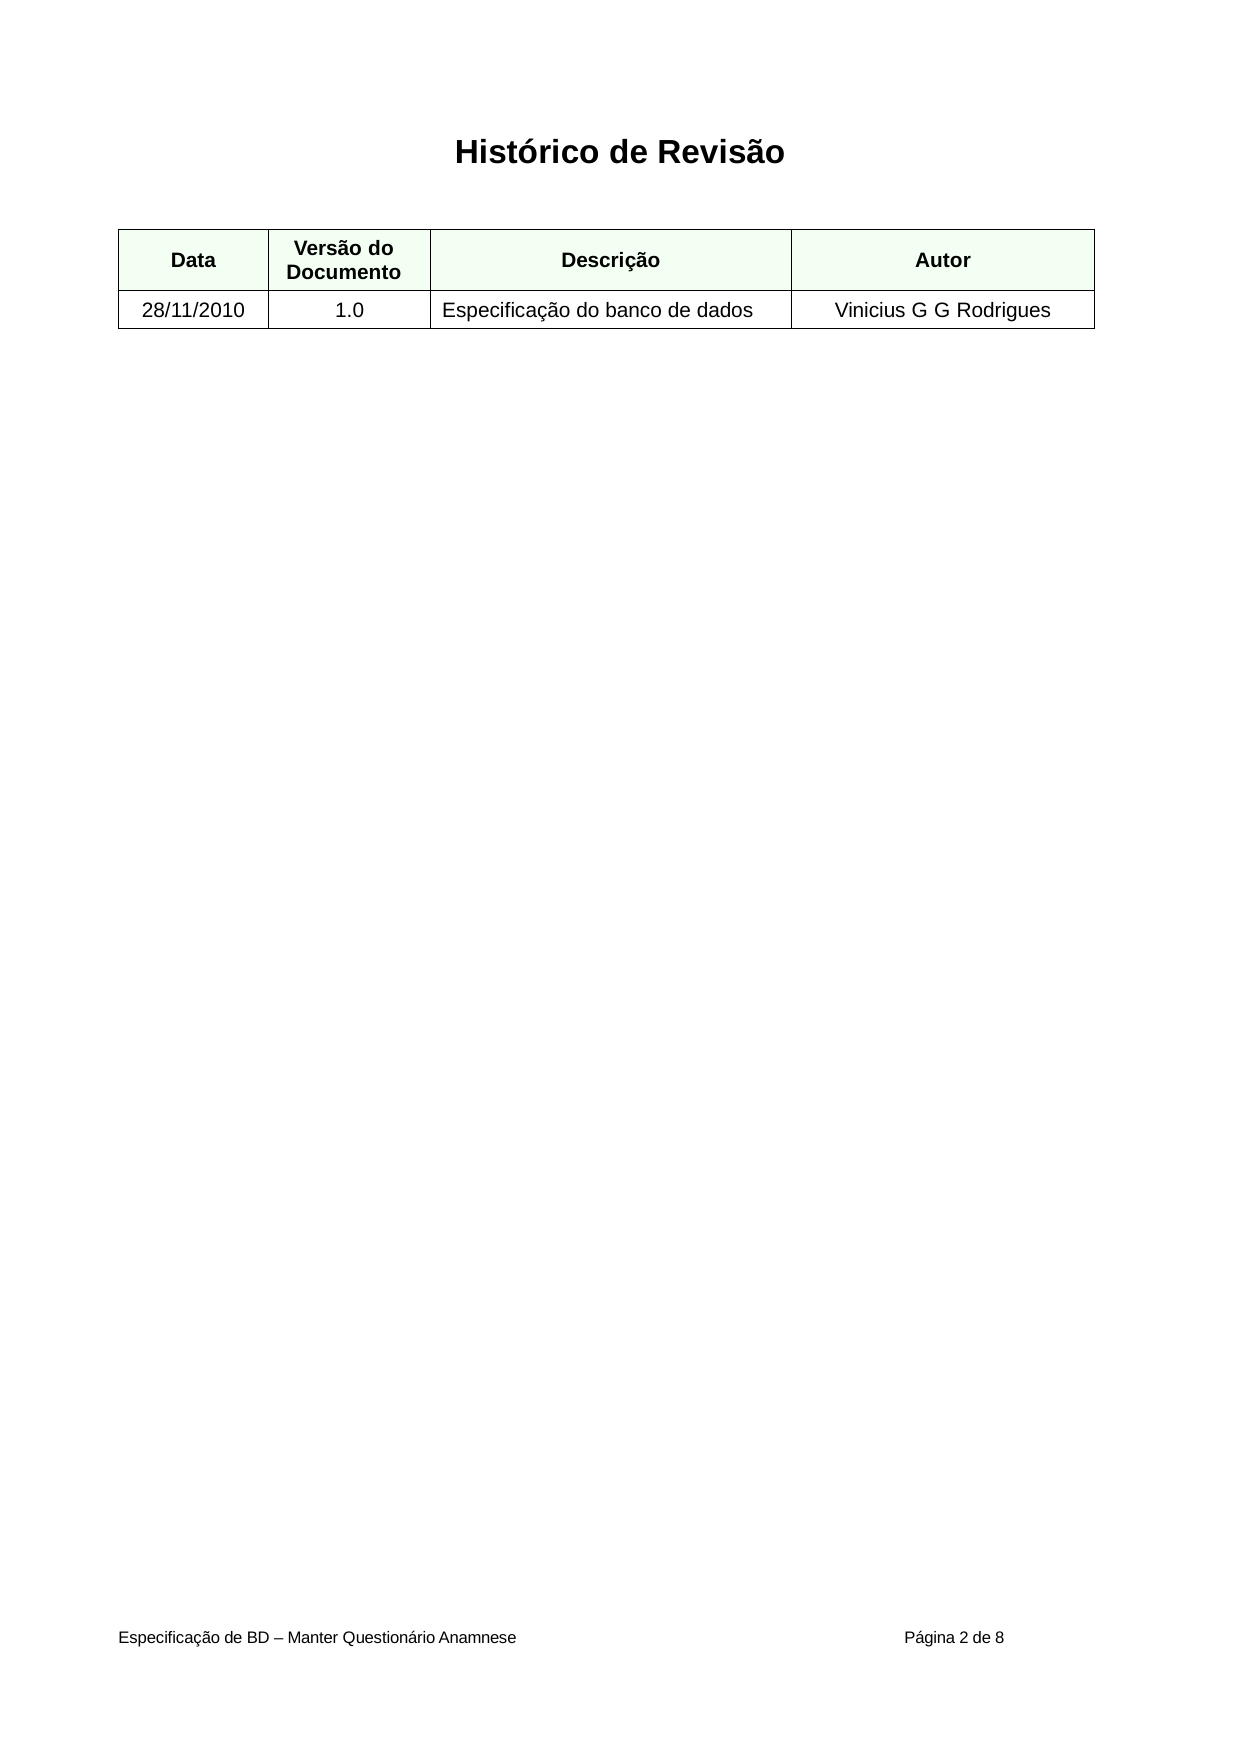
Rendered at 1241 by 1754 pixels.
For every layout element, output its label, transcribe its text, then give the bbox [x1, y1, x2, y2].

table_header Autor [792, 230, 1094, 290]
table_header Descrição [431, 230, 791, 290]
table_cell 28/11/2010 [119, 291, 268, 328]
table_cell Vinicius G G Rodrigues [792, 291, 1094, 328]
table_header Data [119, 230, 268, 290]
table_cell 1.0 [269, 291, 430, 328]
table_header Versão do Documento [269, 230, 430, 290]
table_cell Especificação do banco de dados [431, 291, 791, 328]
text Histórico de Revisão [118, 132, 1122, 171]
